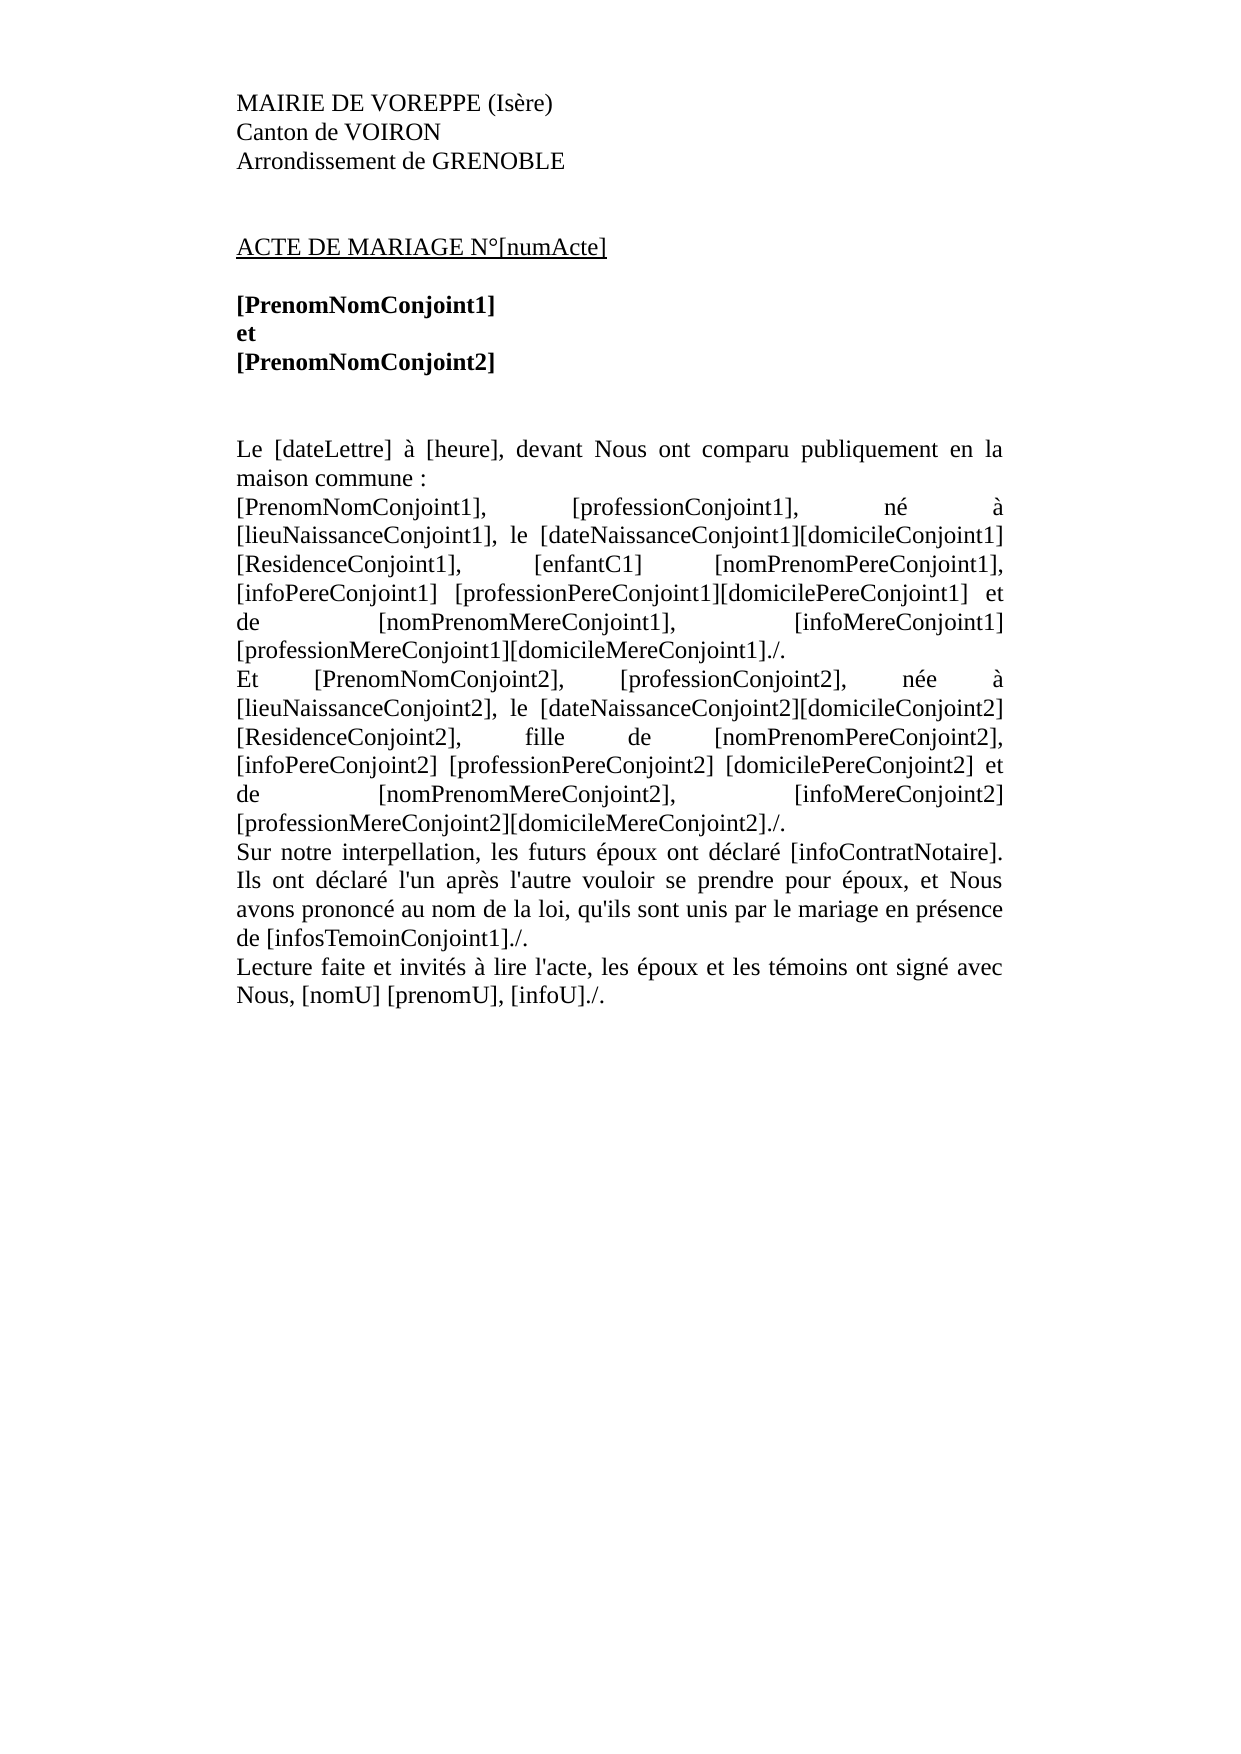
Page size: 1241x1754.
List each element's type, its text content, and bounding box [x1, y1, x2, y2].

text Sur notre interpellation, les futurs époux ont déclaré [infoContratNotaire]. Ils ont déclaré l'un après l'autre vouloir se prendre pour époux, et Nous avons prononcé au nom de la loi, qu'ils sont unis par le mariage en présence de [infosTemoinConjoint1]./. [236, 837, 1004, 952]
text [PrenomNomConjoint1], [professionConjoint1], né à [lieuNaissanceConjoint1], le [dateNaissanceConjoint1][domicileConjoint1][ResidenceConjoint1], [enfantC1] [nomPrenomPereConjoint1], [infoPereConjoint1] [professionPereConjoint1][domicilePereConjoint1] et de [nomPrenomMereConjoint1], [infoMereConjoint1] [professionMereConjoint1][domicileMereConjoint1]./. [236, 492, 1004, 664]
text [PrenomNomConjoint2] [236, 347, 1004, 376]
text Et [PrenomNomConjoint2], [professionConjoint2], née à [lieuNaissanceConjoint2], le [dateNaissanceConjoint2][domicileConjoint2][ResidenceConjoint2], fille de [nomPrenomPereConjoint2], [infoPereConjoint2] [professionPereConjoint2] [domicilePereConjoint2] et de [nomPrenomMereConjoint2], [infoMereConjoint2] [professionMereConjoint2][domicileMereConjoint2]./. [236, 664, 1004, 837]
text Arrondissement de GRENOBLE [236, 146, 1004, 175]
text MAIRIE DE VOREPPE (Isère) [236, 88, 1004, 117]
text Le [dateLettre] à [heure], devant Nous ont comparu publiquement en la maison commune : [236, 434, 1004, 492]
text Lecture faite et invités à lire l'acte, les époux et les témoins ont signé avec Nous, [nomU] [prenomU], [infoU]./. [236, 952, 1004, 1009]
text [PrenomNomConjoint1] [236, 290, 1004, 318]
text et [236, 318, 1004, 347]
text ACTE DE MARIAGE N°[numActe] [236, 232, 1004, 261]
text Canton de VOIRON [236, 117, 1004, 146]
